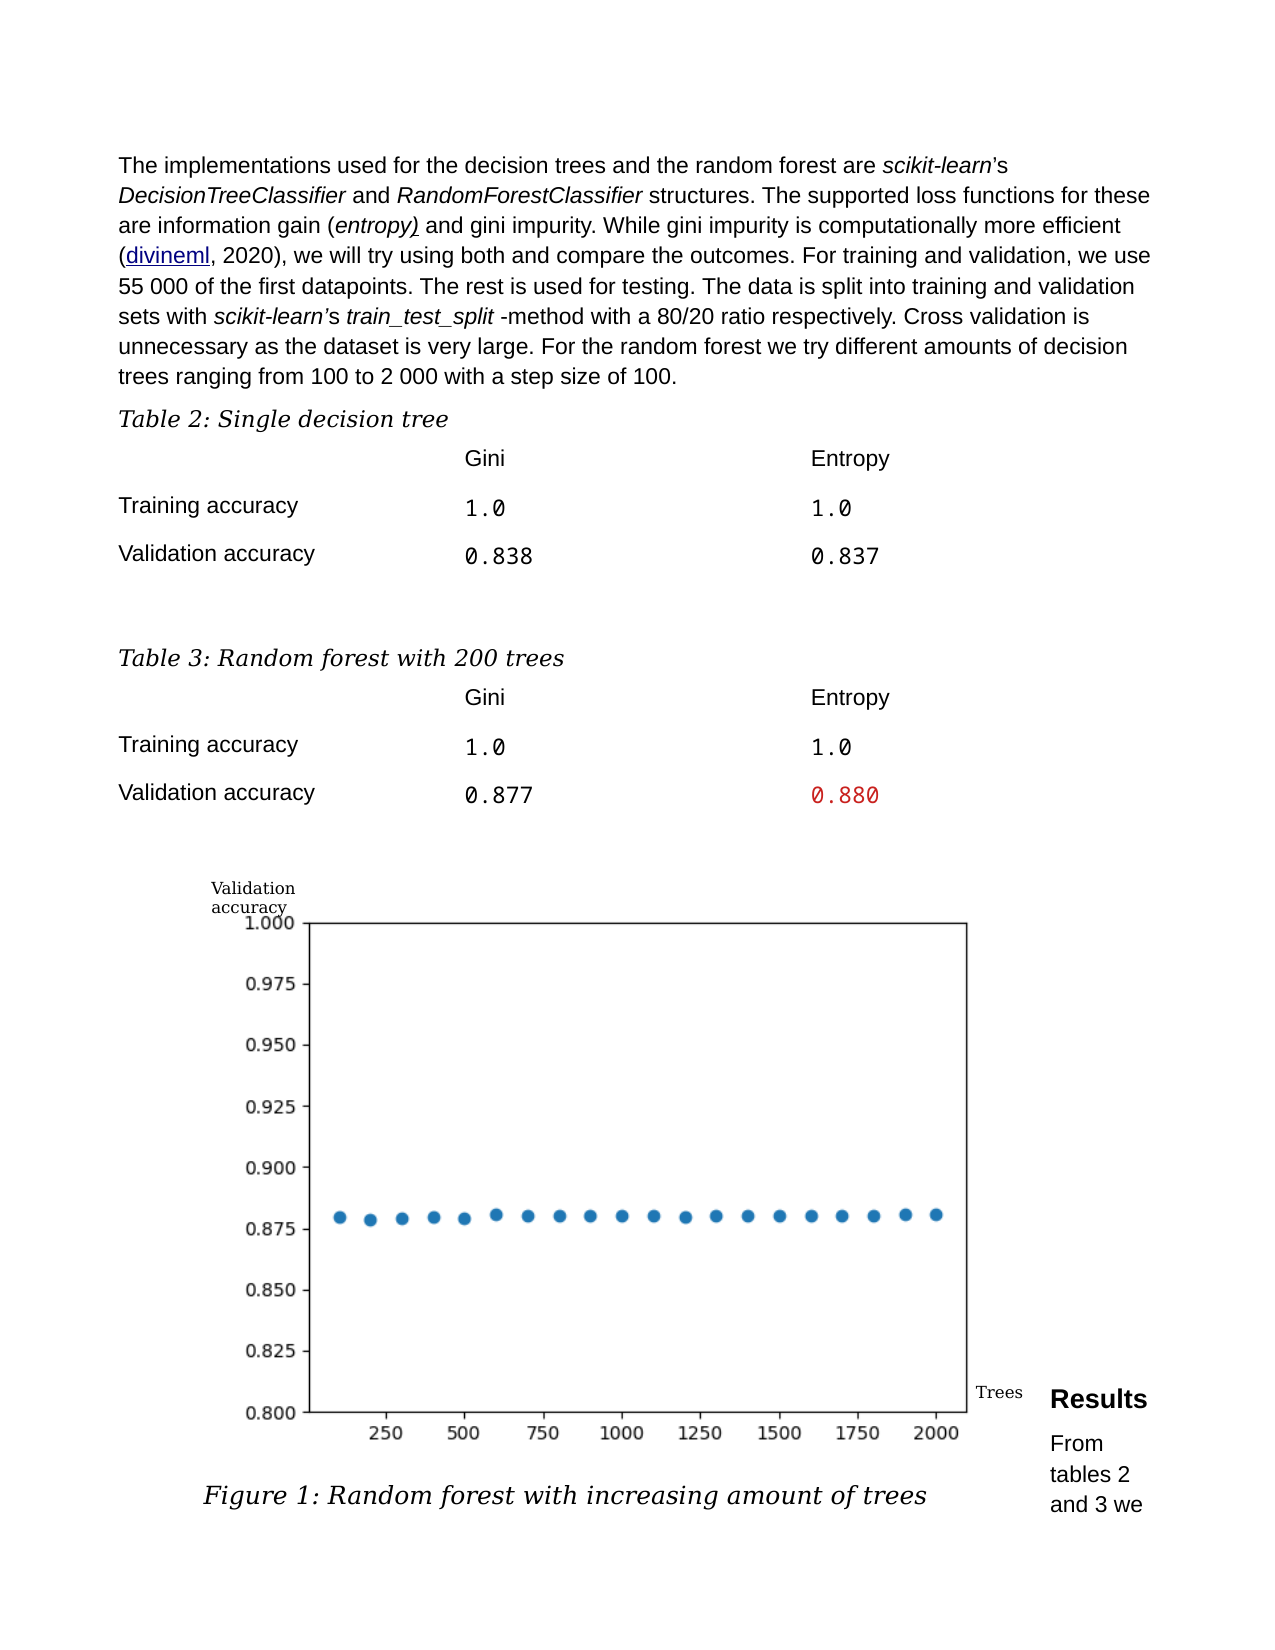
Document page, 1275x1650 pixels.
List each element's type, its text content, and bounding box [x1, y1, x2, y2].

table_cell 1.0 [811, 492, 1157, 539]
table_header Gini [464, 445, 811, 492]
table_cell Validation accuracy [118, 779, 464, 827]
table_cell Training accuracy [118, 731, 464, 778]
table_cell Training accuracy [118, 492, 464, 539]
table_header Gini [464, 684, 811, 731]
table_header [118, 445, 464, 492]
text Table 3: Random forest with 200 trees [118, 645, 1157, 672]
table_cell 1.0 [464, 492, 811, 539]
picture [203, 846, 1050, 1482]
table_cell 0.837 [811, 540, 1157, 588]
table_cell 0.838 [464, 540, 811, 588]
table_cell 0.880 [811, 779, 1159, 827]
table_header Entropy [811, 445, 1157, 492]
table_cell 0.877 [464, 779, 811, 827]
table_cell 1.0 [464, 731, 811, 778]
text From tables 2 and 3 we [118, 1430, 1157, 1517]
text Results [1050, 1383, 1157, 1415]
table_cell 1.0 [811, 731, 1159, 778]
text [118, 1383, 203, 1415]
text Figure 1: Random forest with increasing amount of trees [203, 1482, 1050, 1511]
text The implementations used for the decision trees and the random forest are scikit-learn’s DecisionTreeClassifier and RandomForestClassifier structures. The supported loss functions for these are information gain (entropy) and gini impurity. While gini impurity is computationally more efficient (divineml, 2020), we will try using both and compare the outcomes. For training and validation, we use 55 000 of the first datapoints. The rest is used for testing. The data is split into training and validation sets with scikit-learn’s train_test_split -method with a 80/20 ratio respectively. Cross validation is unnecessary as the dataset is very large. For the random forest we try different amounts of decision trees ranging from 100 to 2 000 with a step size of 100. [118, 152, 1157, 390]
table_cell Validation accuracy [118, 540, 464, 588]
table_header Entropy [811, 684, 1159, 731]
table_header [118, 684, 464, 731]
text Table 2: Single decision tree [118, 406, 1157, 433]
